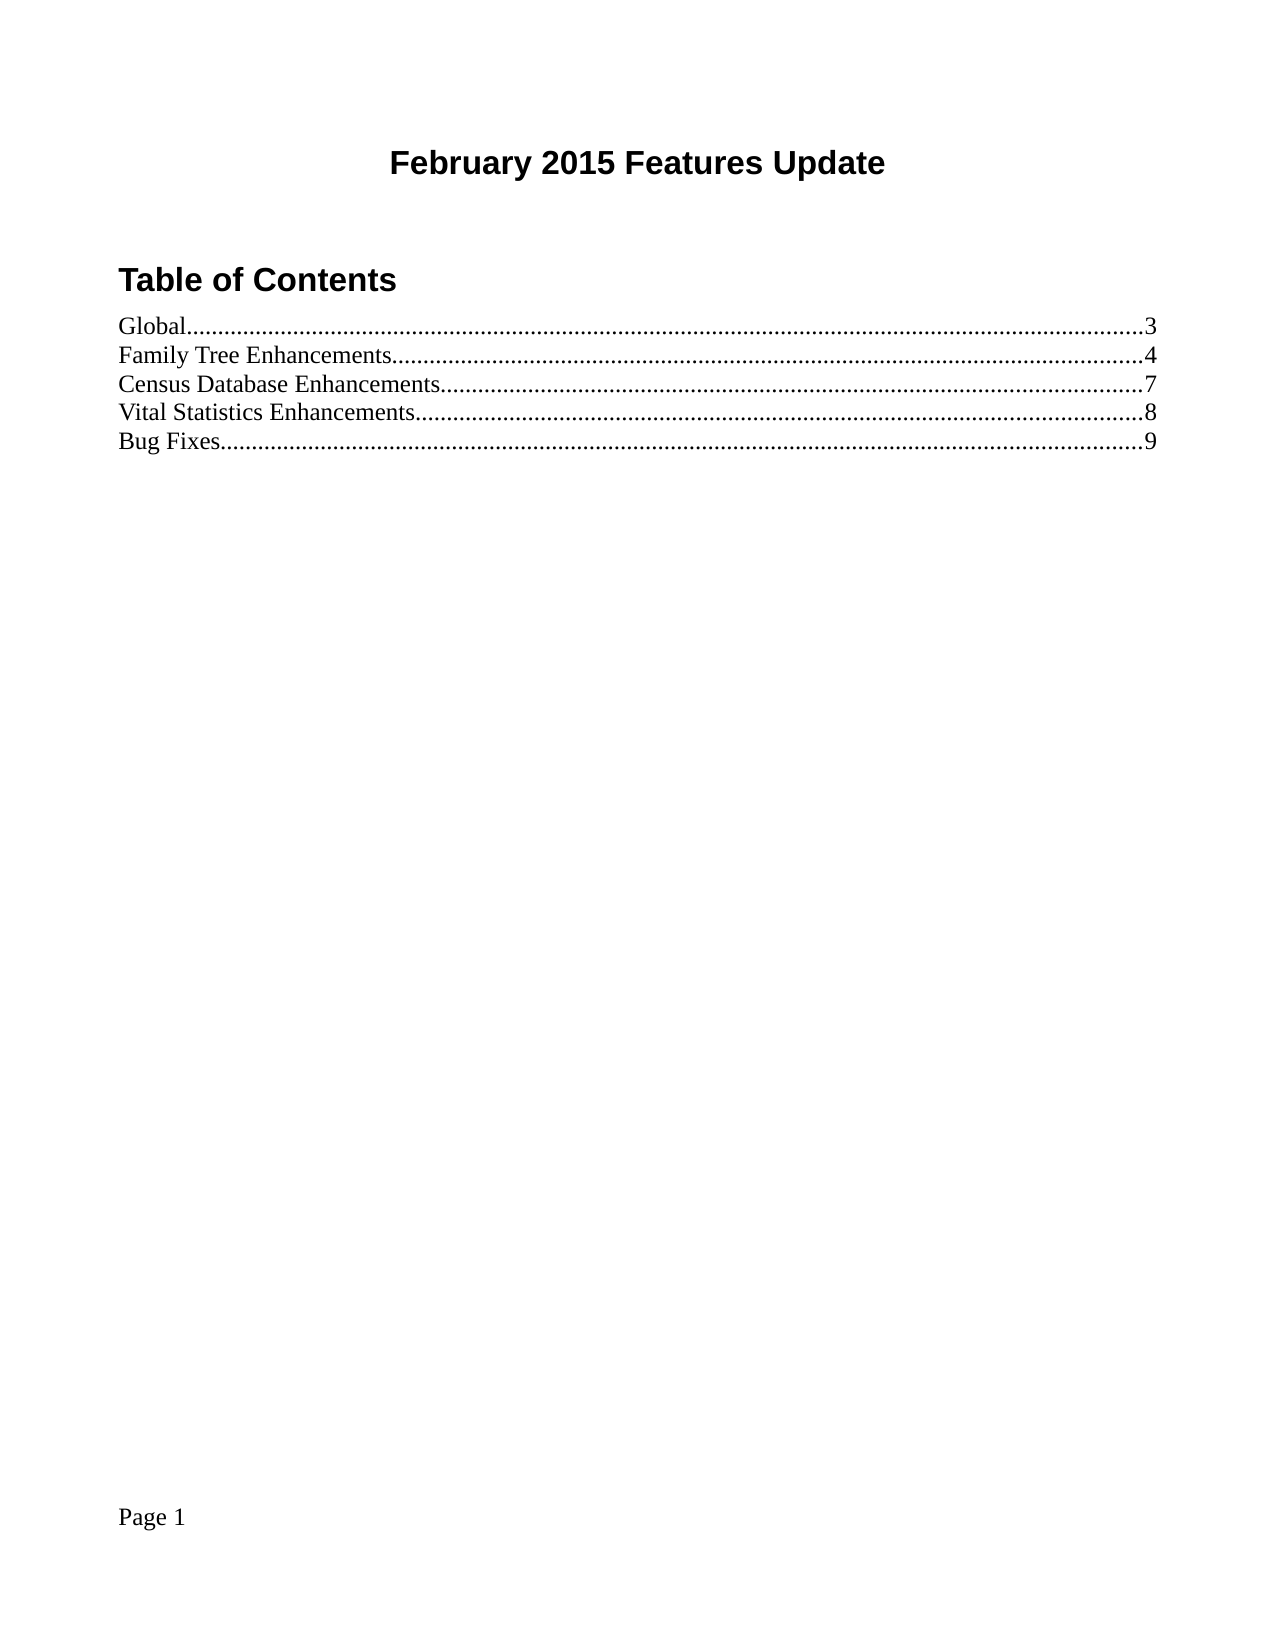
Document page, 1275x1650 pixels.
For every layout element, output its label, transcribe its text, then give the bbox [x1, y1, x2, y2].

subtitle Table of Contents [118, 260, 1157, 299]
text Vital Statistics Enhancements 8 [118, 397, 1157, 426]
text Global 3 [118, 311, 1157, 340]
text Bug Fixes 9 [118, 426, 1157, 455]
text Family Tree Enhancements 4 [118, 340, 1157, 369]
text Census Database Enhancements 7 [118, 369, 1157, 397]
subtitle February 2015 Features Update [118, 143, 1157, 182]
